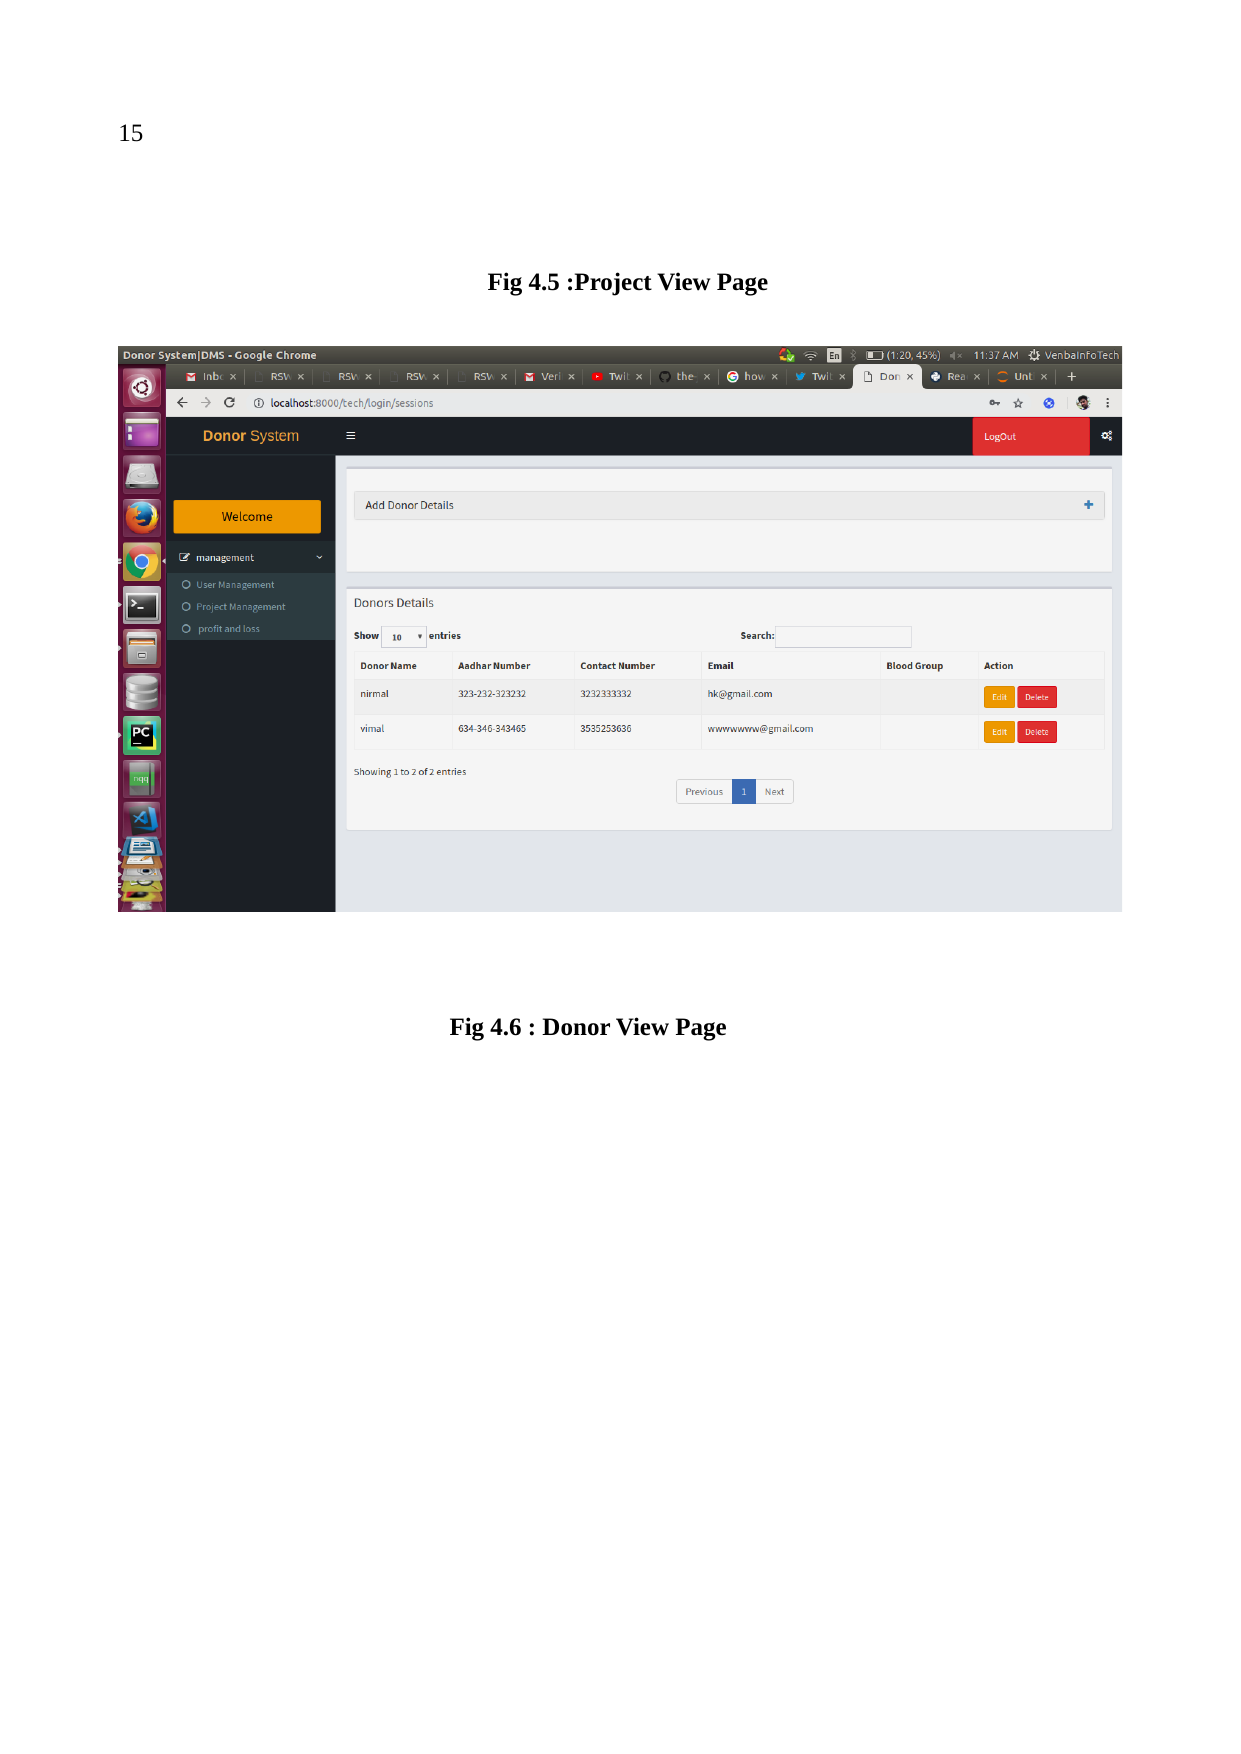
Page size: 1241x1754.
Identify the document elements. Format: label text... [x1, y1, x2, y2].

text Fig 4.6 : Donor View Page [118, 1012, 1122, 1041]
picture [118, 346, 1123, 912]
text Fig 4.5 :Project View Page [118, 267, 1122, 296]
